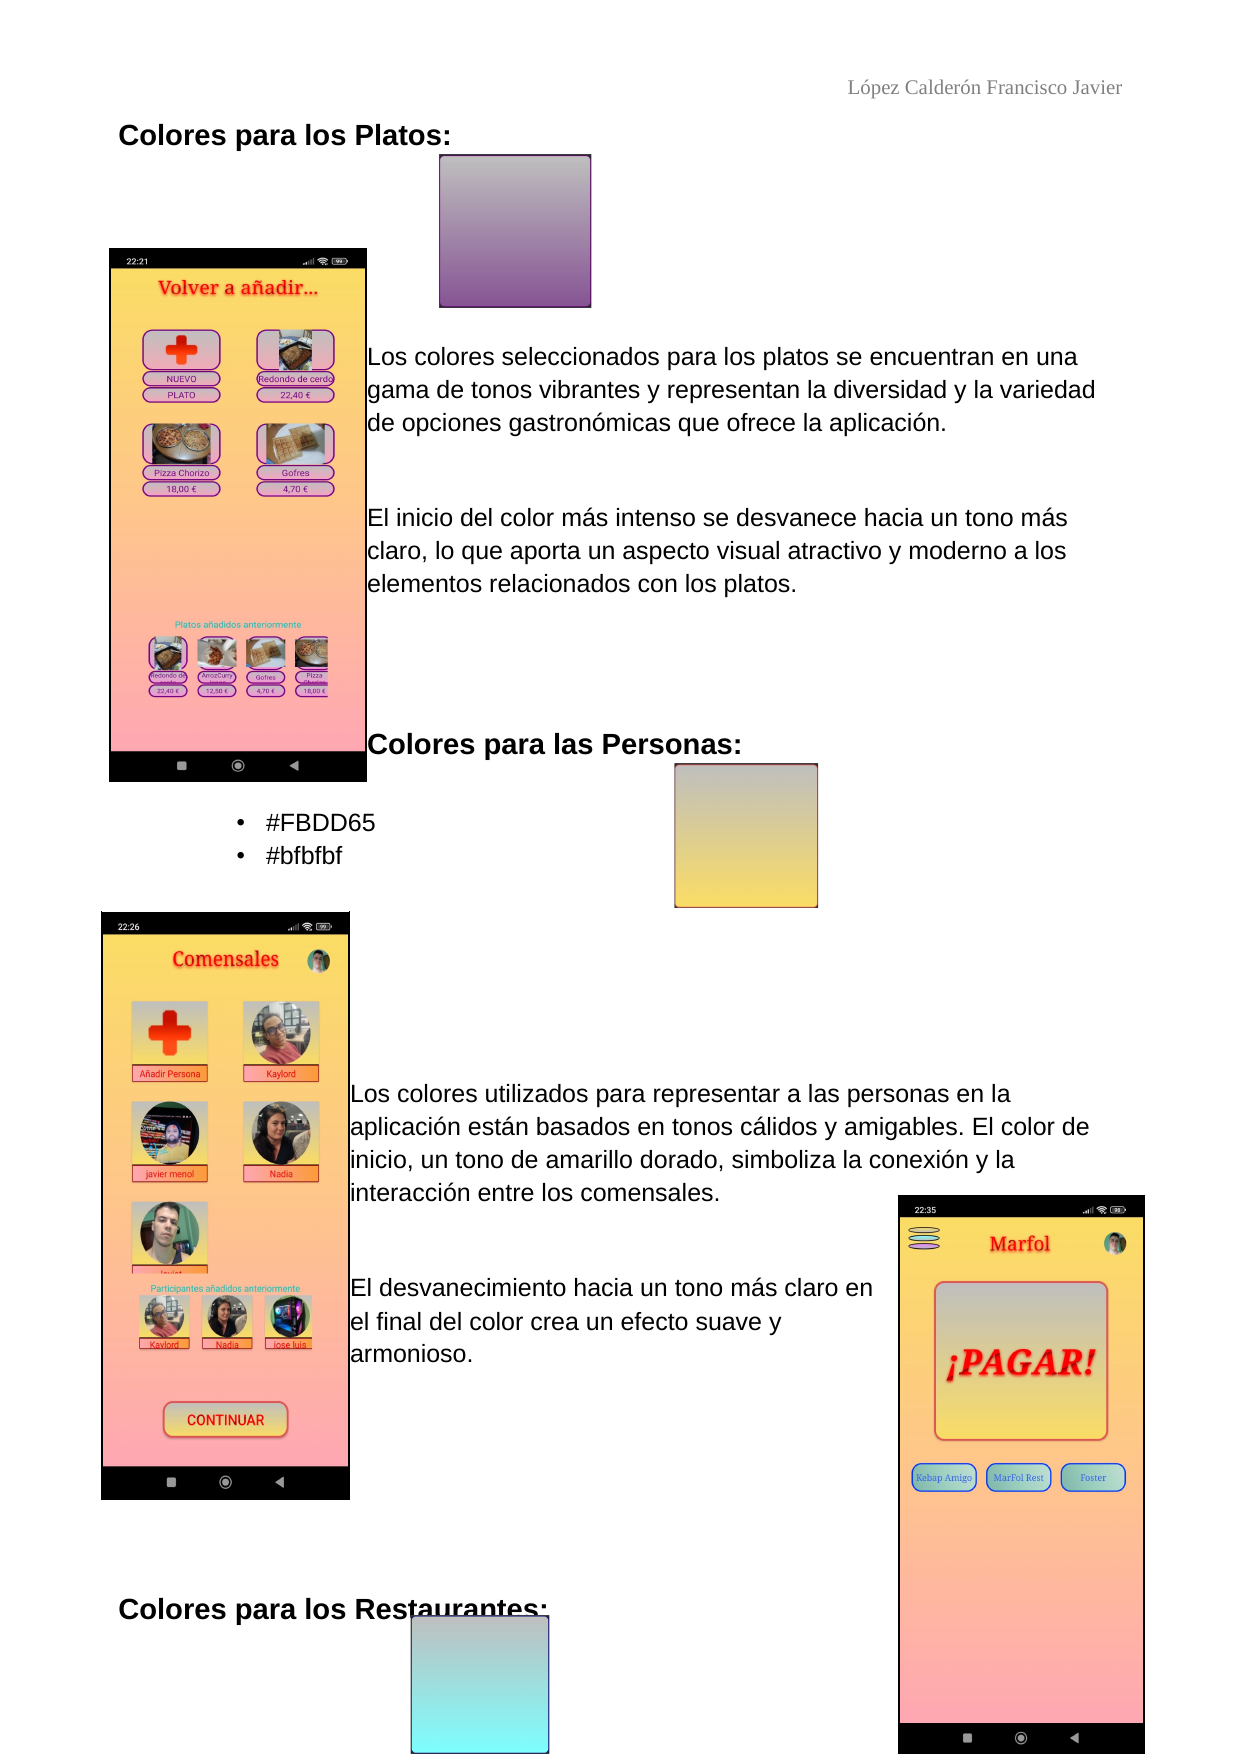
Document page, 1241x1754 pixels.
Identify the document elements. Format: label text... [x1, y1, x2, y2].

list #FBDD65 [236, 808, 674, 837]
picture [111, 250, 365, 780]
text El desvanecimiento hacia un tono más claro en el final del color crea un efecto suave y armonioso. [350, 1273, 897, 1368]
picture [439, 154, 592, 308]
list [819, 808, 1122, 837]
picture [900, 1197, 1143, 1752]
subtitle Colores para los Platos: [118, 118, 1122, 152]
list #bfbfbf [236, 841, 674, 870]
text Los colores seleccionados para los platos se encuentran en una gama de tonos vibrantes y representan la diversidad y la variedad de opciones gastronómicas que ofrece la aplicación. [367, 342, 1122, 437]
picture [103, 914, 348, 1498]
subtitle Colores para las Personas: [367, 727, 1122, 760]
list [819, 841, 1122, 870]
subtitle Colores para los Restaurantes: [118, 1592, 897, 1626]
text El inicio del color más intenso se desvanece hacia un tono más claro, lo que aporta un aspecto visual atractivo y moderno a los elementos relacionados con los platos. [367, 503, 1122, 598]
picture [410, 1615, 550, 1754]
text Los colores utilizados para representar a las personas en la aplicación están basados en tonos cálidos y amigables. El color de inicio, un tono de amarillo dorado, simboliza la conexión y la interacción entre los comensales. [350, 1079, 1122, 1207]
picture [674, 763, 819, 908]
